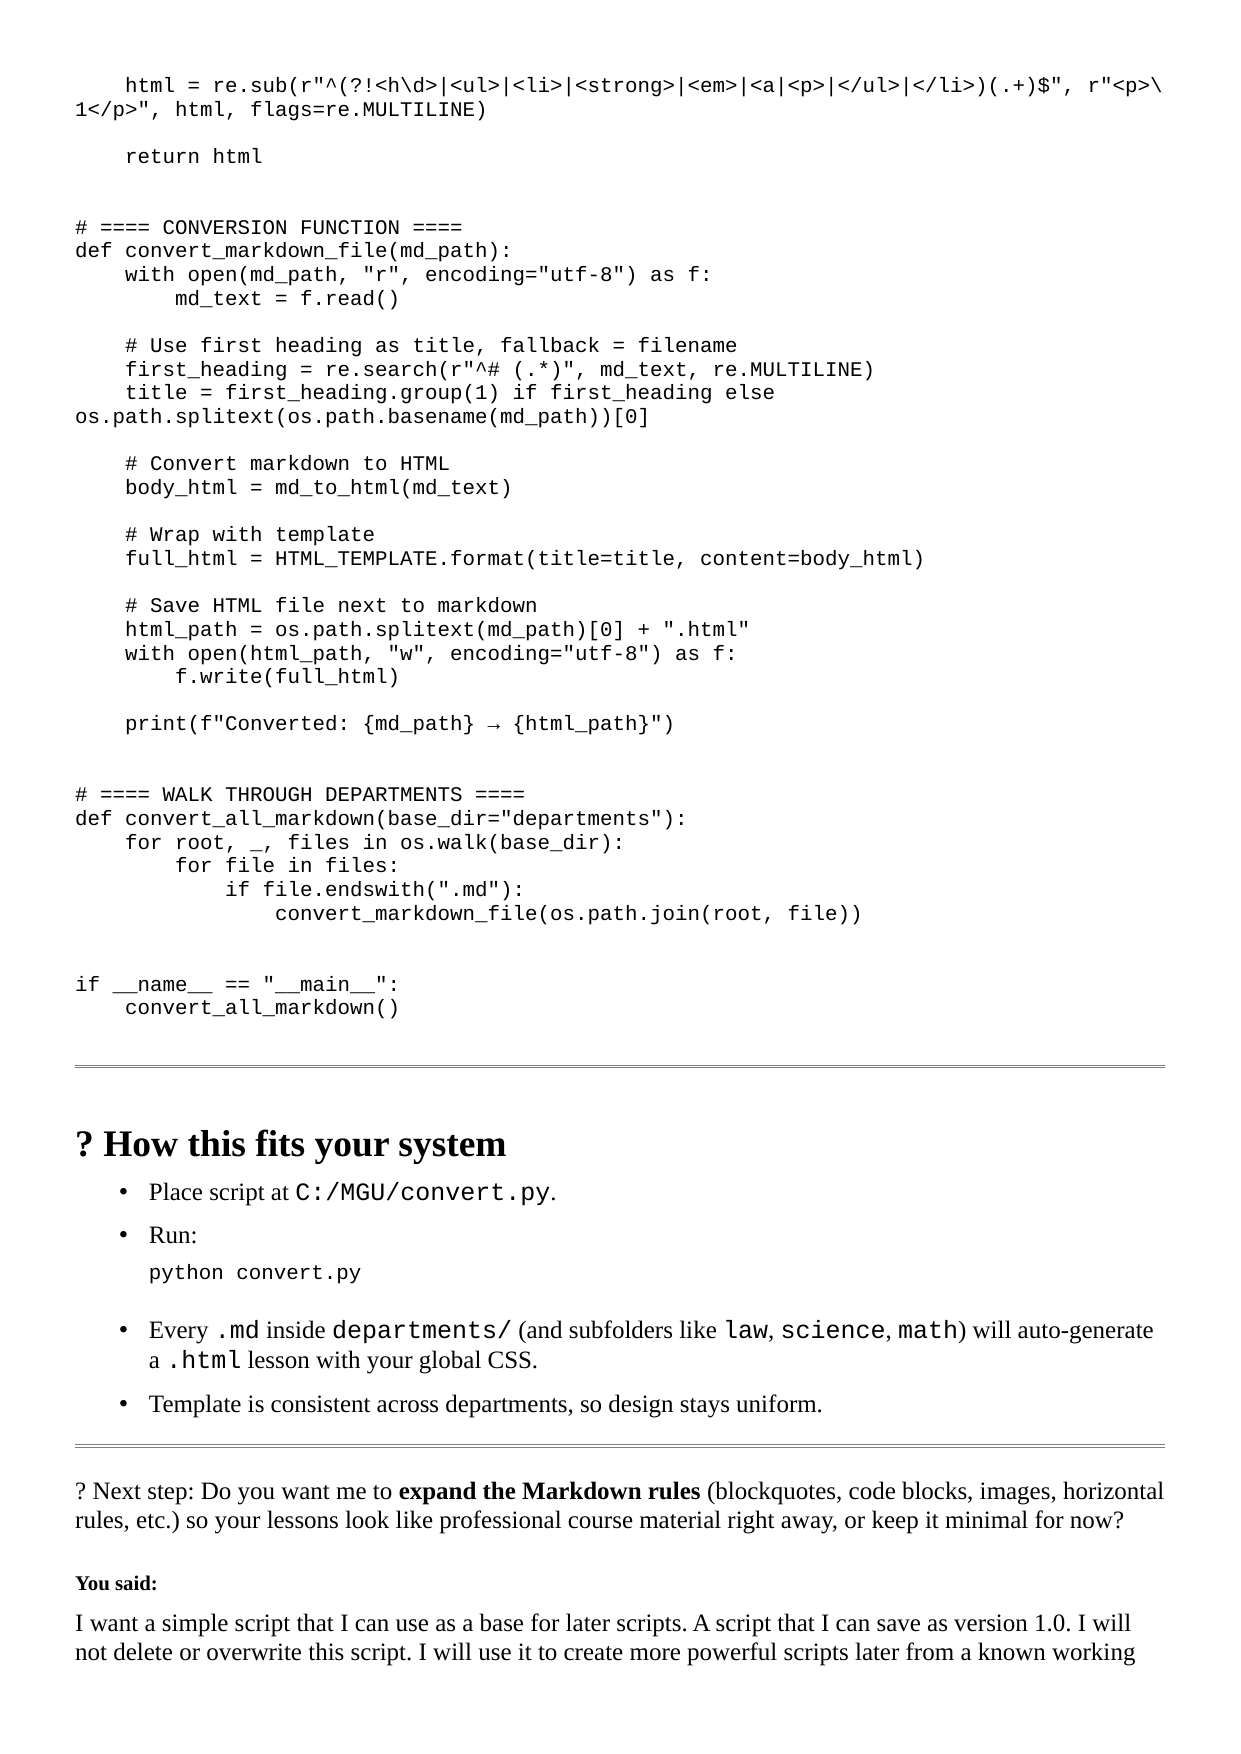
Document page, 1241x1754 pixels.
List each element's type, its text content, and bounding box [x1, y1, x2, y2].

list Place script at C:/MGU/convert.py. [119, 1177, 1165, 1208]
text f.write(full_html) [75, 666, 1165, 690]
text # Use first heading as title, fallback = filename [75, 335, 1165, 359]
text body_html = md_to_html(md_text) [75, 477, 1165, 501]
text for root, _, files in os.walk(base_dir): [75, 832, 1165, 855]
list Every .md inside departments/ (and subfolders like law, science, math) will auto-generate a .html lesson with your global CSS. [119, 1315, 1165, 1376]
subtitle ? How this fits your system [75, 1121, 1165, 1164]
text # ==== WALK THROUGH DEPARTMENTS ==== [75, 784, 1165, 808]
list Run: [119, 1220, 1165, 1249]
text title = first_heading.group(1) if first_heading else os.path.splitext(os.path.basename(md_path))[0] [75, 382, 1165, 430]
text return html [75, 146, 1165, 169]
text # ==== CONVERSION FUNCTION ==== [75, 217, 1165, 241]
text if file.endswith(".md"): [75, 879, 1165, 903]
subtitle You said: [75, 1571, 1165, 1595]
text html = re.sub(r"^(?!<h\d>|<ul>|<li>|<strong>|<em>|<a|<p>|</ul>|</li>)(.+)$", r"<p>\1</p>", html, flags=re.MULTILINE) [75, 75, 1165, 122]
text md_text = f.read() [75, 288, 1165, 311]
text ? Next step: Do you want me to expand the Markdown rules (blockquotes, code blocks, images, horizontal rules, etc.) so your lessons look like professional course material right away, or keep it minimal for now? [75, 1476, 1165, 1534]
list Template is consistent across departments, so design stays uniform. [119, 1389, 1165, 1418]
list python convert.py [119, 1262, 1165, 1285]
text def convert_markdown_file(md_path): [75, 241, 1165, 264]
text convert_all_markdown() [75, 997, 1165, 1021]
text # Wrap with template [75, 524, 1165, 548]
text with open(html_path, "w", encoding="utf-8") as f: [75, 642, 1165, 666]
text def convert_all_markdown(base_dir="departments"): [75, 808, 1165, 832]
text # Save HTML file next to markdown [75, 595, 1165, 619]
text first_heading = re.search(r"^# (.*)", md_text, re.MULTILINE) [75, 359, 1165, 382]
text convert_markdown_file(os.path.join(root, file)) [75, 903, 1165, 926]
text for file in files: [75, 855, 1165, 879]
text I want a simple script that I can use as a base for later scripts. A script that I can save as version 1.0. I will not delete or overwrite this script. I will use it to create more powerful scripts later from a known working [75, 1608, 1165, 1665]
text # Convert markdown to HTML [75, 453, 1165, 477]
text print(f"Converted: {md_path} → {html_path}") [75, 713, 1165, 737]
text if __name__ == "__main__": [75, 973, 1165, 997]
text full_html = HTML_TEMPLATE.format(title=title, content=body_html) [75, 548, 1165, 572]
text html_path = os.path.splitext(md_path)[0] + ".html" [75, 619, 1165, 642]
text with open(md_path, "r", encoding="utf-8") as f: [75, 264, 1165, 288]
